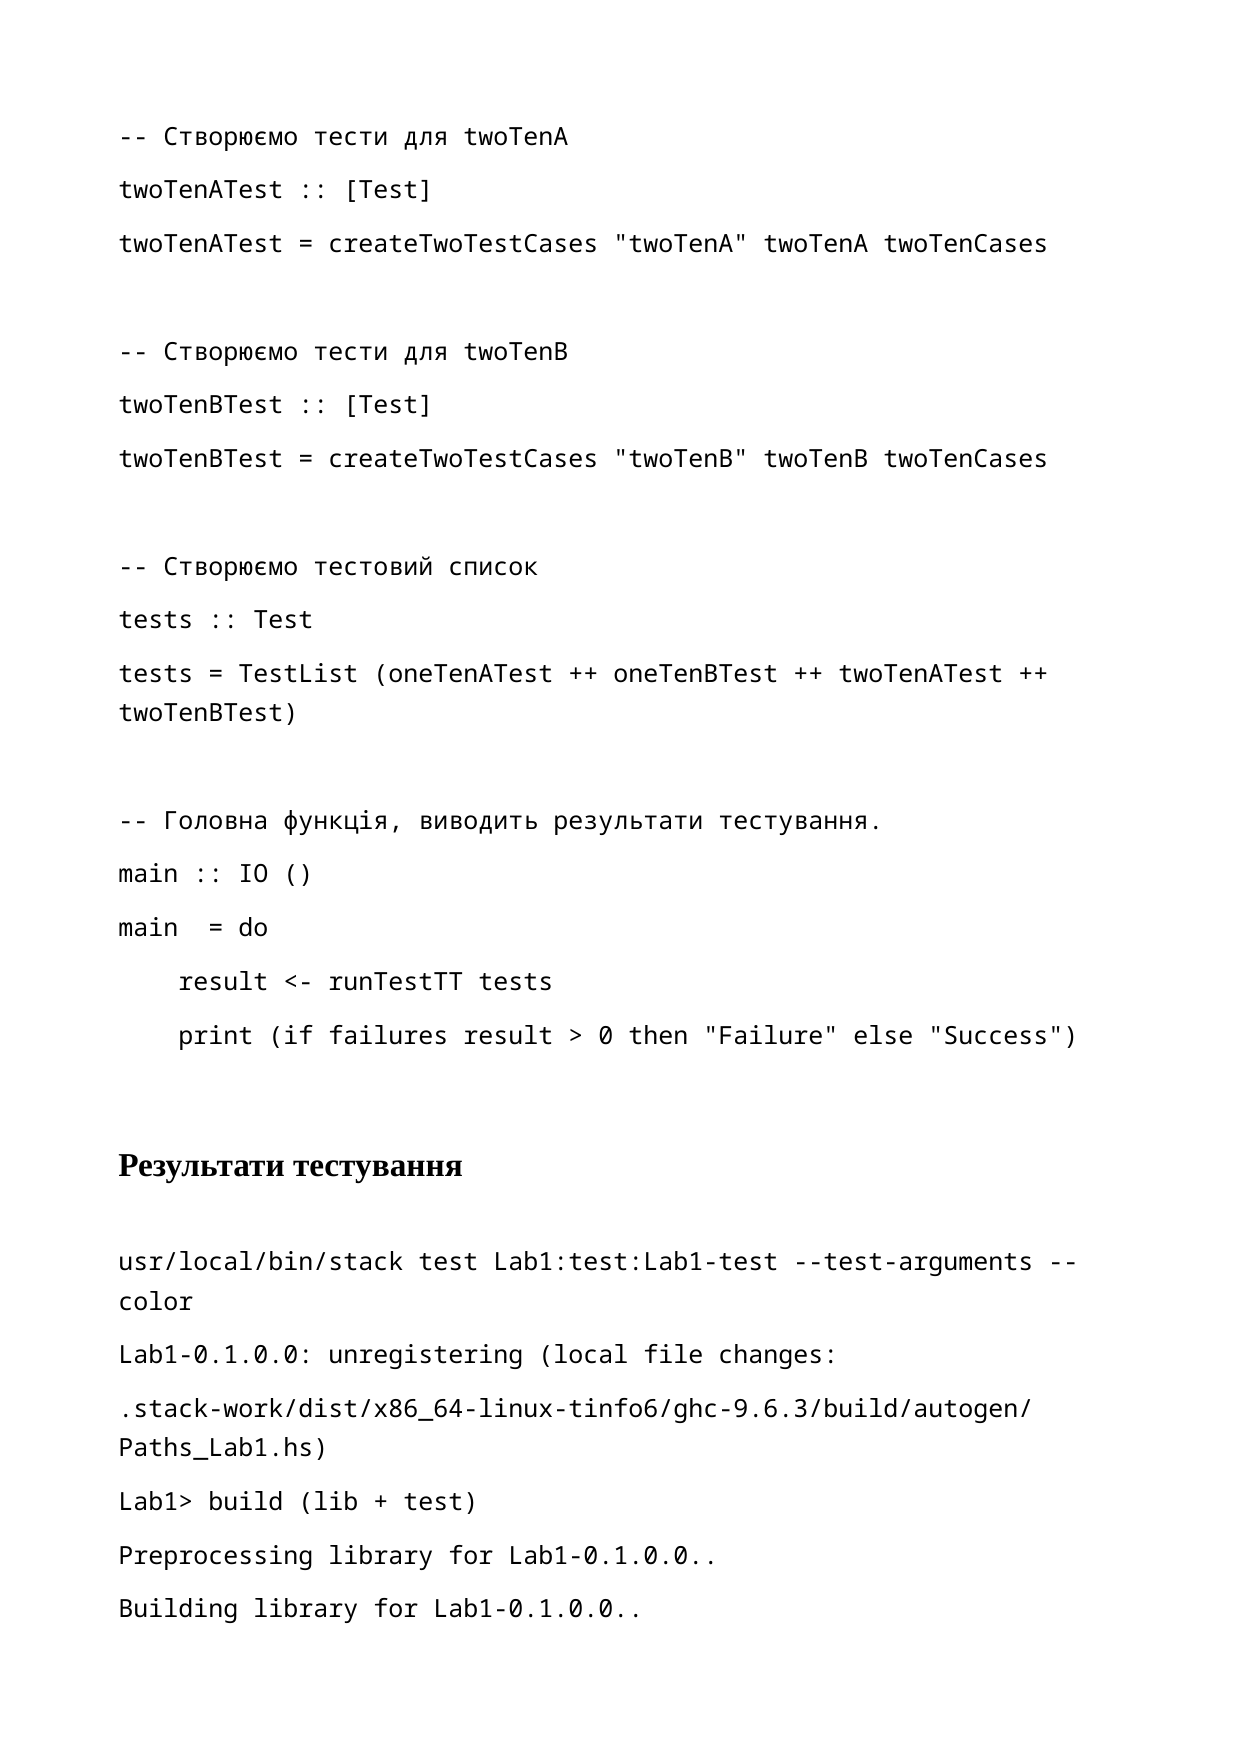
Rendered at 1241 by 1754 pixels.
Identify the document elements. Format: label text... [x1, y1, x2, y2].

text twoTenBTest :: [Test] [118, 387, 1122, 421]
text Lab1> build (lib + test) [118, 1484, 1122, 1518]
text usr/local/bin/stack test Lab1:test:Lab1-test --test-arguments --color [118, 1244, 1122, 1317]
text twoTenATest :: [Test] [118, 172, 1122, 206]
text tests = TestList (oneTenATest ++ oneTenBTest ++ twoTenATest ++ twoTenBTest) [118, 656, 1122, 729]
text Building library for Lab1-0.1.0.0.. [118, 1591, 1122, 1625]
text print (if failures result > 0 then "Failure" else "Success") [118, 1017, 1122, 1051]
text twoTenBTest = createTwoTestCases "twoTenB" twoTenB twoTenCases [118, 441, 1122, 475]
text Preprocessing library for Lab1-0.1.0.0.. [118, 1537, 1122, 1571]
text -- Створюємо тести для twoTenB [118, 333, 1122, 367]
text Lab1-0.1.0.0: unregistering (local file changes: [118, 1337, 1122, 1371]
subtitle Результати тестування [118, 1146, 1122, 1184]
text result <- runTestTT tests [118, 963, 1122, 998]
text main = do [118, 910, 1122, 944]
text .stack-work/dist/x86_64-linux-tinfo6/ghc-9.6.3/build/autogen/Paths_Lab1.hs) [118, 1391, 1122, 1464]
text -- Головна функція, виводить результати тестування. [118, 802, 1122, 836]
text tests :: Test [118, 602, 1122, 636]
text -- Створюємо тести для twoTenA [118, 118, 1122, 152]
text main :: IO () [118, 856, 1122, 890]
text twoTenATest = createTwoTestCases "twoTenA" twoTenA twoTenCases [118, 226, 1122, 260]
text -- Створюємо тестовий список [118, 548, 1122, 582]
